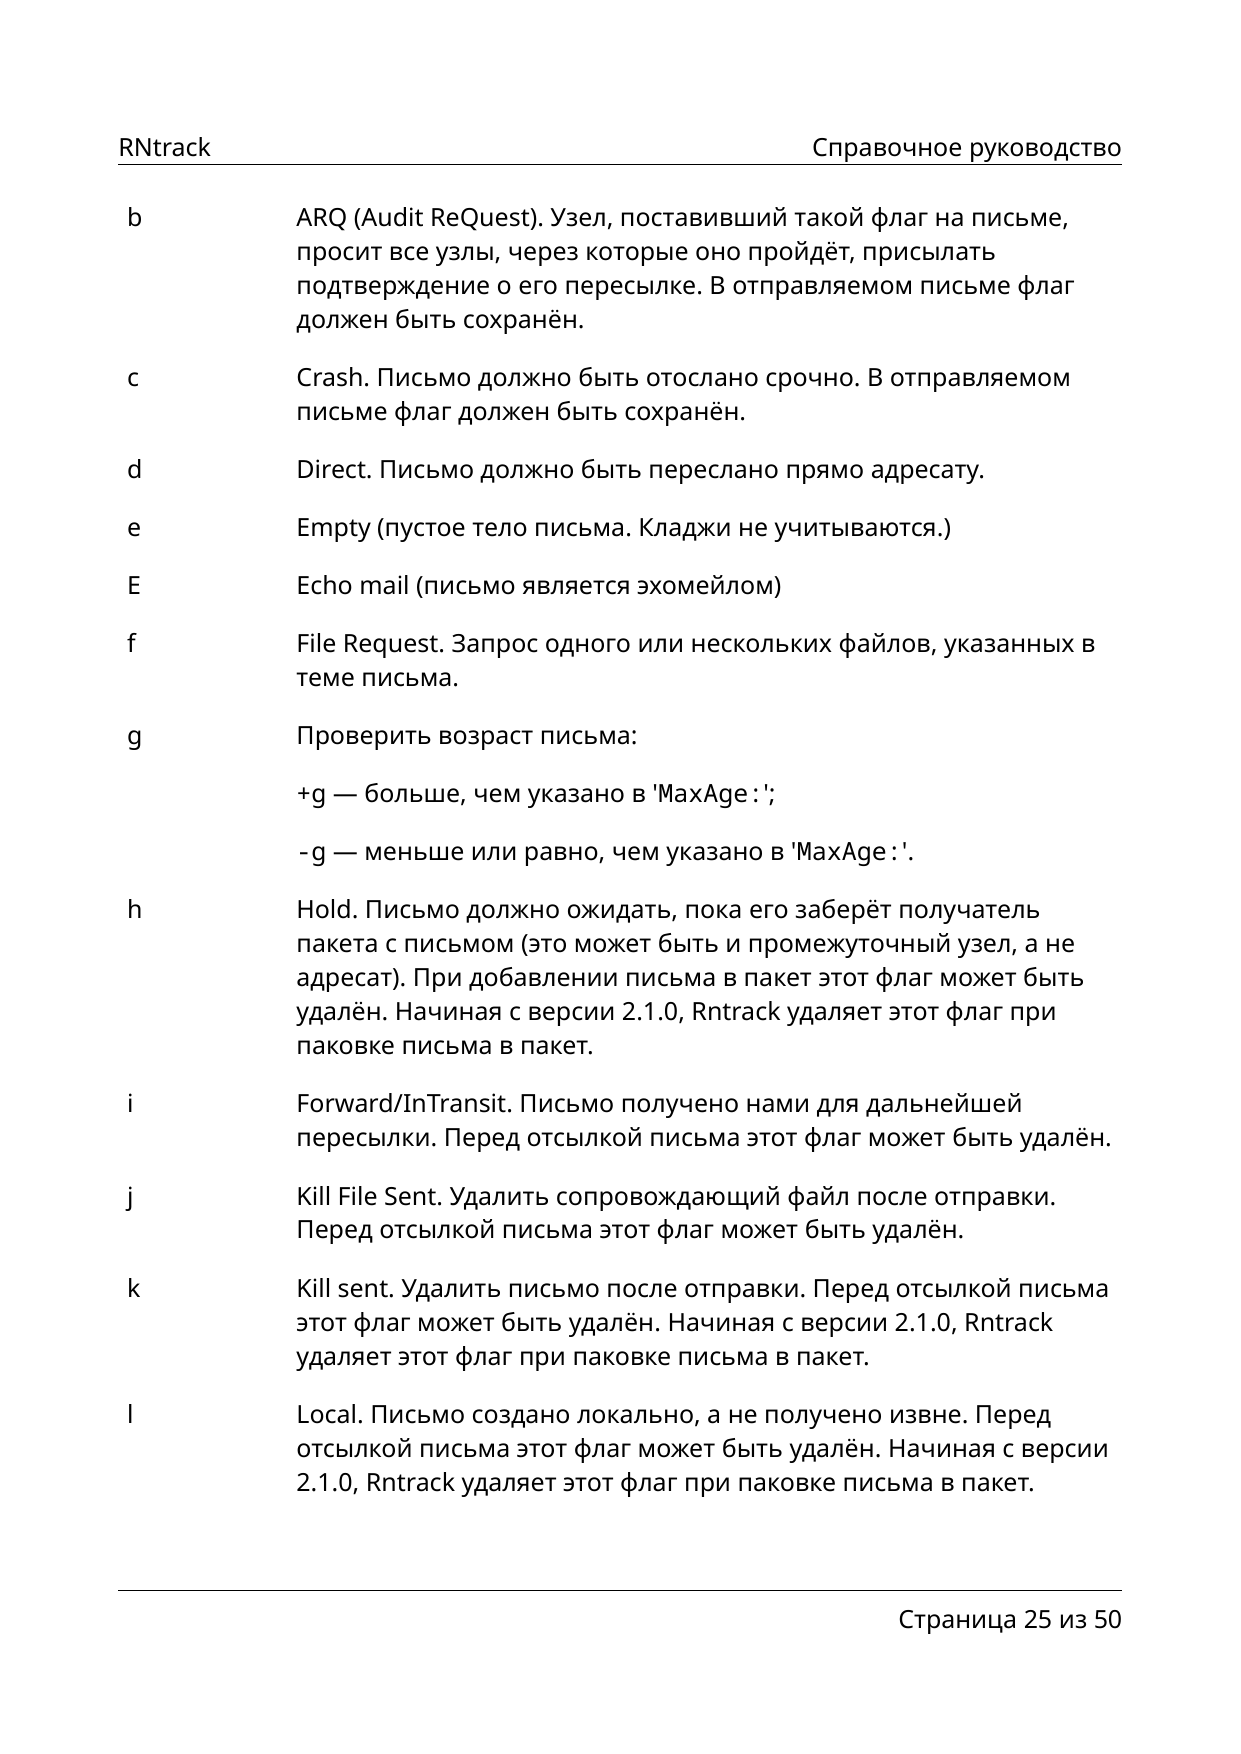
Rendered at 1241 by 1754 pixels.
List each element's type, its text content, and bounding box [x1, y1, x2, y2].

table_cell +g — больше, чем указано в 'MaxAge:'; [290, 770, 1122, 828]
table_cell Kill File Sent. Удалить сопровождающий файл после отправки. Перед отсылкой письма этот флаг может быть удалён. [290, 1173, 1122, 1264]
table_cell f [121, 620, 290, 712]
table_cell Kill sent. Удалить письмо после отправки. Перед отсылкой письма этот флаг может быть удалён. Начиная с версии 2.1.0, Rntrack удаляет этот флаг при паковке письма в пакет. [290, 1265, 1122, 1391]
table_cell [121, 770, 290, 828]
table_cell d [121, 446, 290, 504]
table_cell Forward/InTransit. Письмо получено нами для дальнейшей пересылки. Перед отсылкой письма этот флаг может быть удалён. [290, 1080, 1122, 1172]
table_cell Local. Письмо создано локально, а не получено извне. Перед отсылкой письма этот флаг может быть удалён. Начиная с версии 2.1.0, Rntrack удаляет этот флаг при паковке письма в пакет. [290, 1391, 1122, 1517]
table_cell k [121, 1265, 290, 1391]
table_cell Echo mail (письмо является эхомейлом) [290, 562, 1122, 620]
table_cell E [121, 562, 290, 620]
table_cell g [121, 712, 290, 770]
table_cell File Request. Запрос одного или нескольких файлов, указанных в теме письма. [290, 620, 1122, 712]
table_cell -g — меньше или равно, чем указано в 'MaxAge:'. [290, 828, 1122, 886]
table_cell j [121, 1173, 290, 1264]
table_cell Проверить возраст письма: [290, 712, 1122, 770]
table_cell Crash. Письмо должно быть отослано срочно. В отправляемом письме флаг должен быть сохранён. [290, 354, 1122, 446]
table_cell c [121, 354, 290, 446]
table_cell h [121, 886, 290, 1080]
table_cell l [121, 1391, 290, 1517]
table_cell e [121, 504, 290, 562]
table_cell ARQ (Audit ReQuest). Узел, поставивший такой флаг на письме, просит все узлы, через которые оно пройдёт, присылать подтверждение о его пересылке. В отправляемом письме флаг должен быть сохранён. [290, 194, 1122, 354]
table_cell i [121, 1080, 290, 1172]
table_cell Direct. Письмо должно быть переслано прямо адресату. [290, 446, 1122, 504]
table_cell [121, 828, 290, 886]
table_cell b [121, 194, 290, 354]
table_cell Empty (пустое тело письма. Кладжи не учитываются.) [290, 504, 1122, 562]
table_cell Hold. Письмо должно ожидать, пока его заберёт получатель пакета с письмом (это может быть и промежуточный узел, а не адресат). При добавлении письма в пакет этот флаг может быть удалён. Начиная с версии 2.1.0, Rntrack удаляет этот флаг при паковке письма в пакет. [290, 886, 1122, 1080]
